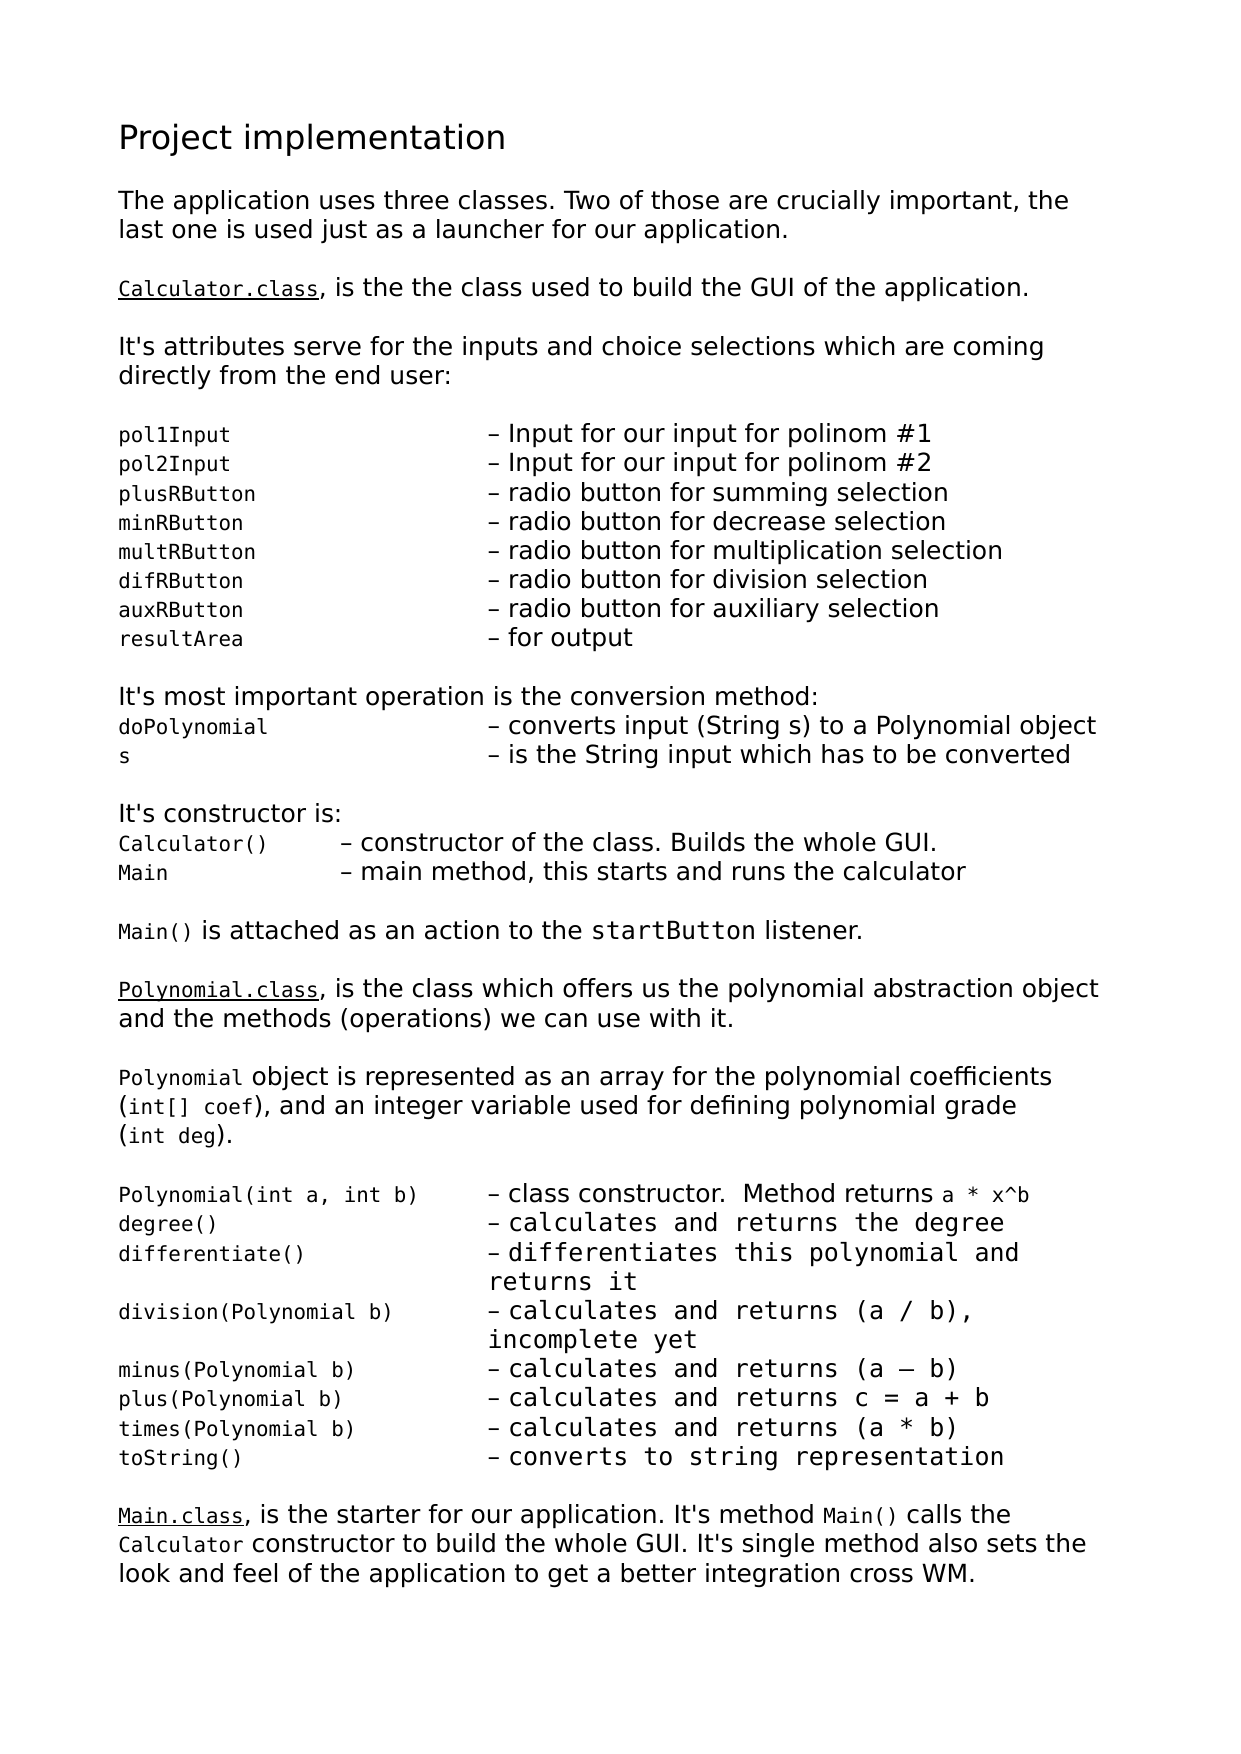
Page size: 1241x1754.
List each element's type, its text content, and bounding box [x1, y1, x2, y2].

list Polynomial object is represented as an array for the polynomial coefficients (int[] coef), and an integer variable used for defining polynomial grade (int deg). [118, 1062, 1122, 1150]
text multRButton – radio button for multiplication selection [118, 536, 1122, 565]
text Calculator.class, is the the class used to build the GUI of the application. [118, 274, 1122, 303]
list Main() is attached as an action to the startButton listener. [118, 916, 1122, 945]
text pol1Input – Input for our input for polinom #1 [118, 419, 1122, 449]
list doPolynomial – converts input (String s) to a Polynomial object [118, 711, 1122, 740]
list Polynomial.class, is the class which offers us the polynomial abstraction object and the methods (operations) we can use with it. [118, 974, 1122, 1033]
list It's constructor is: Calculator() – constructor of the class. Builds the whole GUI. Main – main method, this starts and runs the calculator [118, 799, 1122, 886]
text It's most important operation is the conversion method: [118, 682, 1122, 711]
text The application uses three classes. Two of those are crucially important, the last one is used just as a launcher for our application. [118, 186, 1122, 244]
text It's attributes serve for the inputs and choice selections which are coming directly from the end user: [118, 332, 1122, 390]
text resultArea – for output [118, 624, 1122, 653]
text auxRButton – radio button for auxiliary selection [118, 594, 1122, 624]
text Project implementation [118, 118, 1122, 157]
text plusRButton – radio button for summing selection [118, 478, 1122, 507]
list Main.class, is the starter for our application. It's method Main() calls the Calculator constructor to build the whole GUI. It's single method also sets the look and feel of the application to get a better integration cross WM. [118, 1501, 1122, 1588]
text minRButton – radio button for decrease selection [118, 507, 1122, 536]
text difRButton – radio button for division selection [118, 565, 1122, 594]
list s – is the String input which has to be converted [118, 740, 1122, 769]
list Polynomial(int a, int b) – class constructor. Method returns a * x^b degree() – calculates and returns the degree differentiate() – differentiates this polynomial and returns it division(Polynomial b) – calculates and returns (a / b), incomplete yet minus(Polynomial b) – calculates and returns (a – b) plus(Polynomial b) – calculates and returns c = a + b times(Polynomial b) – calculates and returns (a * b) toString() – converts to string representation [118, 1179, 1122, 1471]
text pol2Input – Input for our input for polinom #2 [118, 449, 1122, 478]
